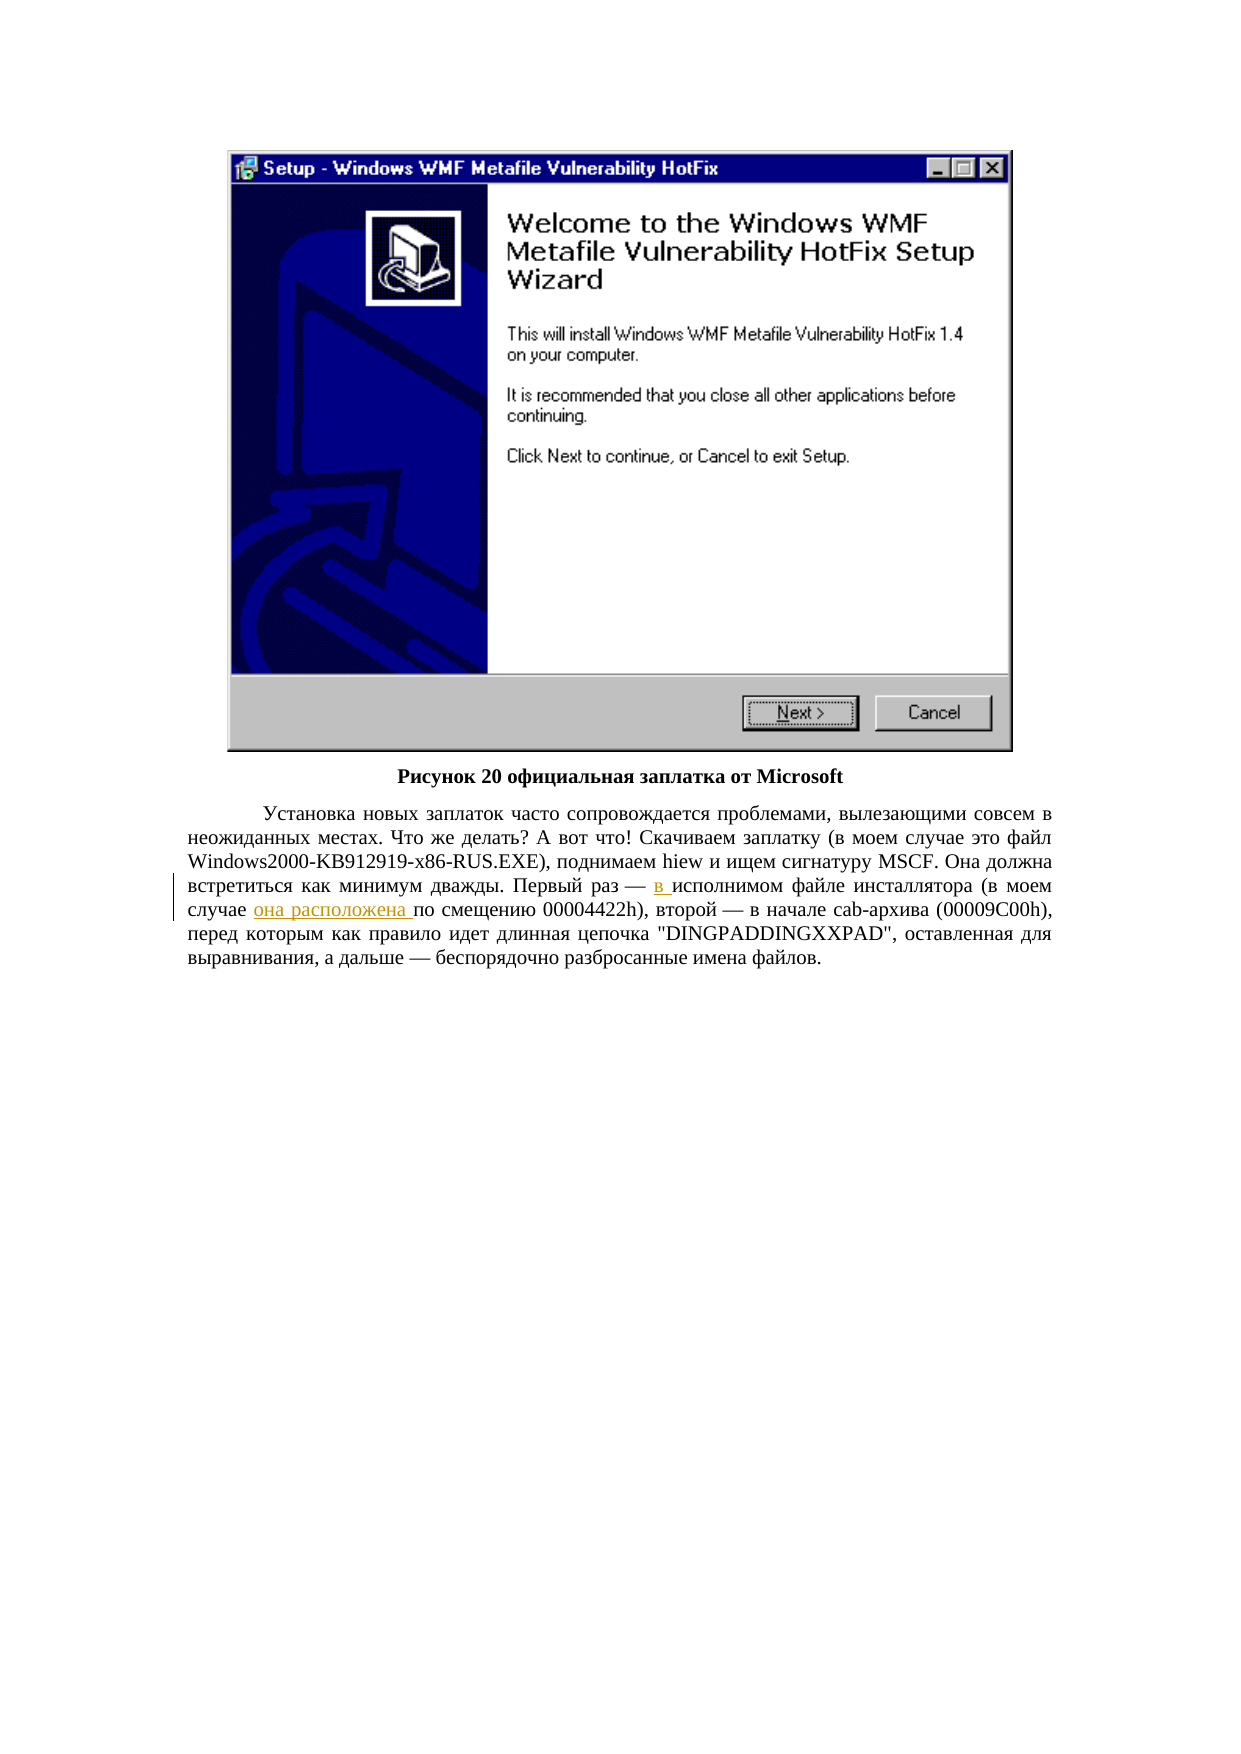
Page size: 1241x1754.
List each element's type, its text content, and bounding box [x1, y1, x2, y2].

text Установка новых заплаток часто сопровождается проблемами, вылезающими совсем в неожиданных местах. Что же делать? А вот что! Скачиваем заплатку (в моем случае это файл Windows2000-KB912919-x86-RUS.EXE), поднимаем hiew и ищем сигнатуру MSCF. Она должна встретиться как минимум дважды. Первый раз — в исполнимом файле инсталлятора (в моем случае она расположена по смещению 00004422h), второй — в начале cab-архива (00009C00h), перед которым как правило идет длинная цепочка "DINGPADDINGXXPAD", оставленная для выравнивания, а дальше — беспорядочно разбросанные имена файлов. [187, 801, 1053, 969]
picture [227, 150, 1013, 752]
text Рисунок 20 официальная заплатка от Microsoft [187, 764, 1053, 788]
